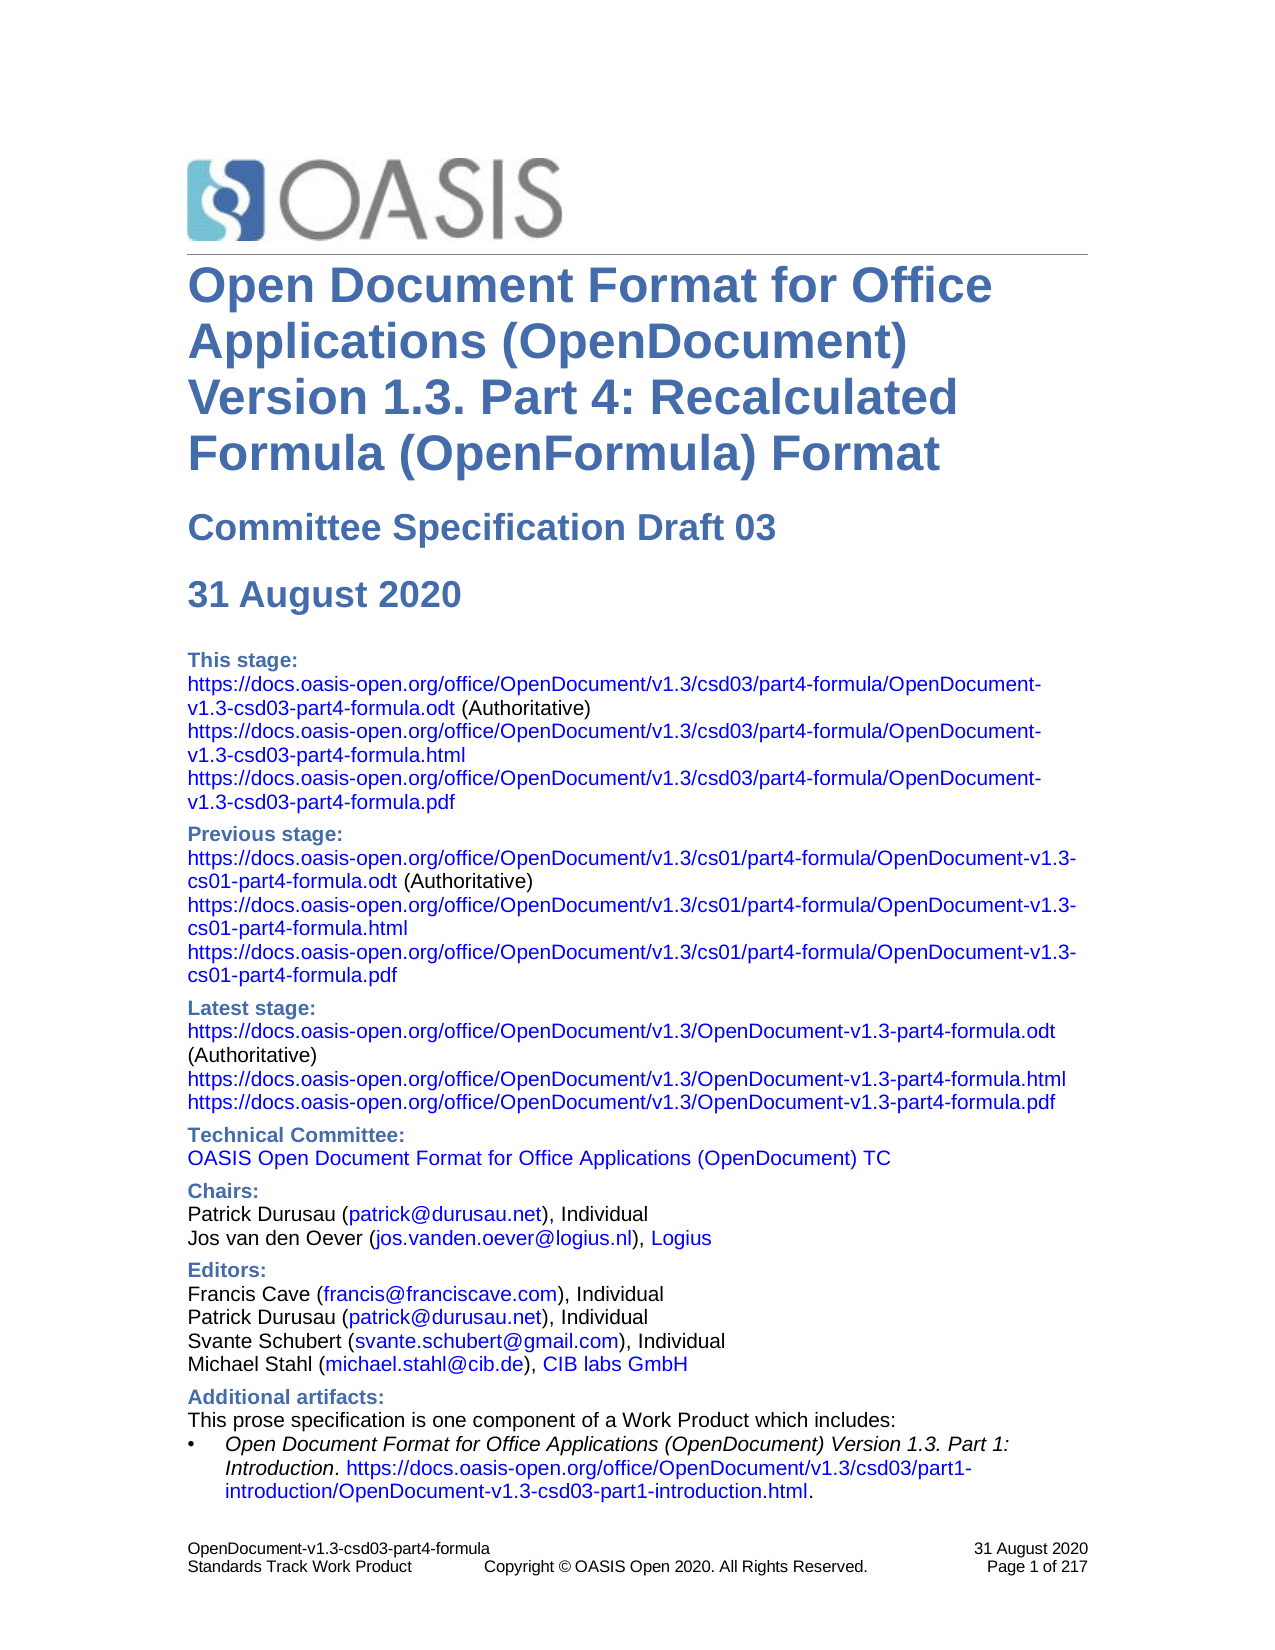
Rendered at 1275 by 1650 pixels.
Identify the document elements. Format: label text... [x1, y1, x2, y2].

title https://docs.oasis-open.org/office/OpenDocument/v1.3/OpenDocument-v1.3-part4-formula.pdf [187, 1091, 1088, 1114]
subtitle Committee Specification Draft 03 [187, 503, 1088, 548]
title This stage: [187, 649, 1088, 672]
title https://docs.oasis-open.org/office/OpenDocument/v1.3/csd03/part4-formula/OpenDocument-v1.3-csd03-part4-formula.pdf [187, 767, 1088, 814]
title Francis Cave (francis@franciscave.com), Individual [187, 1282, 1088, 1306]
subtitle 31 August 2020 [187, 570, 1088, 615]
title Previous stage: [187, 823, 1088, 846]
title Patrick Durusau (patrick@durusau.net), Individual [187, 1203, 1088, 1226]
title https://docs.oasis-open.org/office/OpenDocument/v1.3/csd03/part4-formula/OpenDocument-v1.3-csd03-part4-formula.html [187, 719, 1088, 767]
list Open Document Format for Office Applications (OpenDocument) Version 1.3. Part 1: Introduction. https://docs.oasis-open.org/office/OpenDocument/v1.3/csd03/part1-introduction/OpenDocument-v1.3-csd03-part1-introduction.html. [187, 1432, 1088, 1503]
title https://docs.oasis-open.org/office/OpenDocument/v1.3/csd03/part4-formula/OpenDocument-v1.3-csd03-part4-formula.odt (Authoritative) [187, 672, 1088, 719]
title Editors: [187, 1259, 1088, 1282]
title This prose specification is one component of a Work Product which includes: [187, 1409, 1088, 1432]
title OASIS Open Document Format for Office Applications (OpenDocument) TC [187, 1147, 1088, 1170]
title Jos van den Oever (jos.vanden.oever@logius.nl), Logius [187, 1226, 1088, 1250]
title https://docs.oasis-open.org/office/OpenDocument/v1.3/OpenDocument-v1.3-part4-formula.odt (Authoritative) [187, 1020, 1088, 1067]
title Michael Stahl (michael.stahl@cib.de), CIB labs GmbH [187, 1353, 1088, 1376]
title https://docs.oasis-open.org/office/OpenDocument/v1.3/cs01/part4-formula/OpenDocument-v1.3-cs01-part4-formula.pdf [187, 940, 1088, 987]
picture [187, 158, 563, 241]
title Chairs: [187, 1179, 1088, 1203]
title https://docs.oasis-open.org/office/OpenDocument/v1.3/OpenDocument-v1.3-part4-formula.html [187, 1067, 1088, 1091]
title Latest stage: [187, 996, 1088, 1020]
title Open Document Format for Office Applications (OpenDocument) Version 1.3. Part 4: Recalculated Formula (OpenFormula) Format [187, 255, 1088, 481]
title Additional artifacts: [187, 1385, 1088, 1409]
title Technical Committee: [187, 1123, 1088, 1147]
title Svante Schubert (svante.schubert@gmail.com), Individual [187, 1329, 1088, 1353]
title https://docs.oasis-open.org/office/OpenDocument/v1.3/cs01/part4-formula/OpenDocument-v1.3-cs01-part4-formula.html [187, 893, 1088, 940]
title Patrick Durusau (patrick@durusau.net), Individual [187, 1306, 1088, 1329]
title https://docs.oasis-open.org/office/OpenDocument/v1.3/cs01/part4-formula/OpenDocument-v1.3-cs01-part4-formula.odt (Authoritative) [187, 846, 1088, 893]
